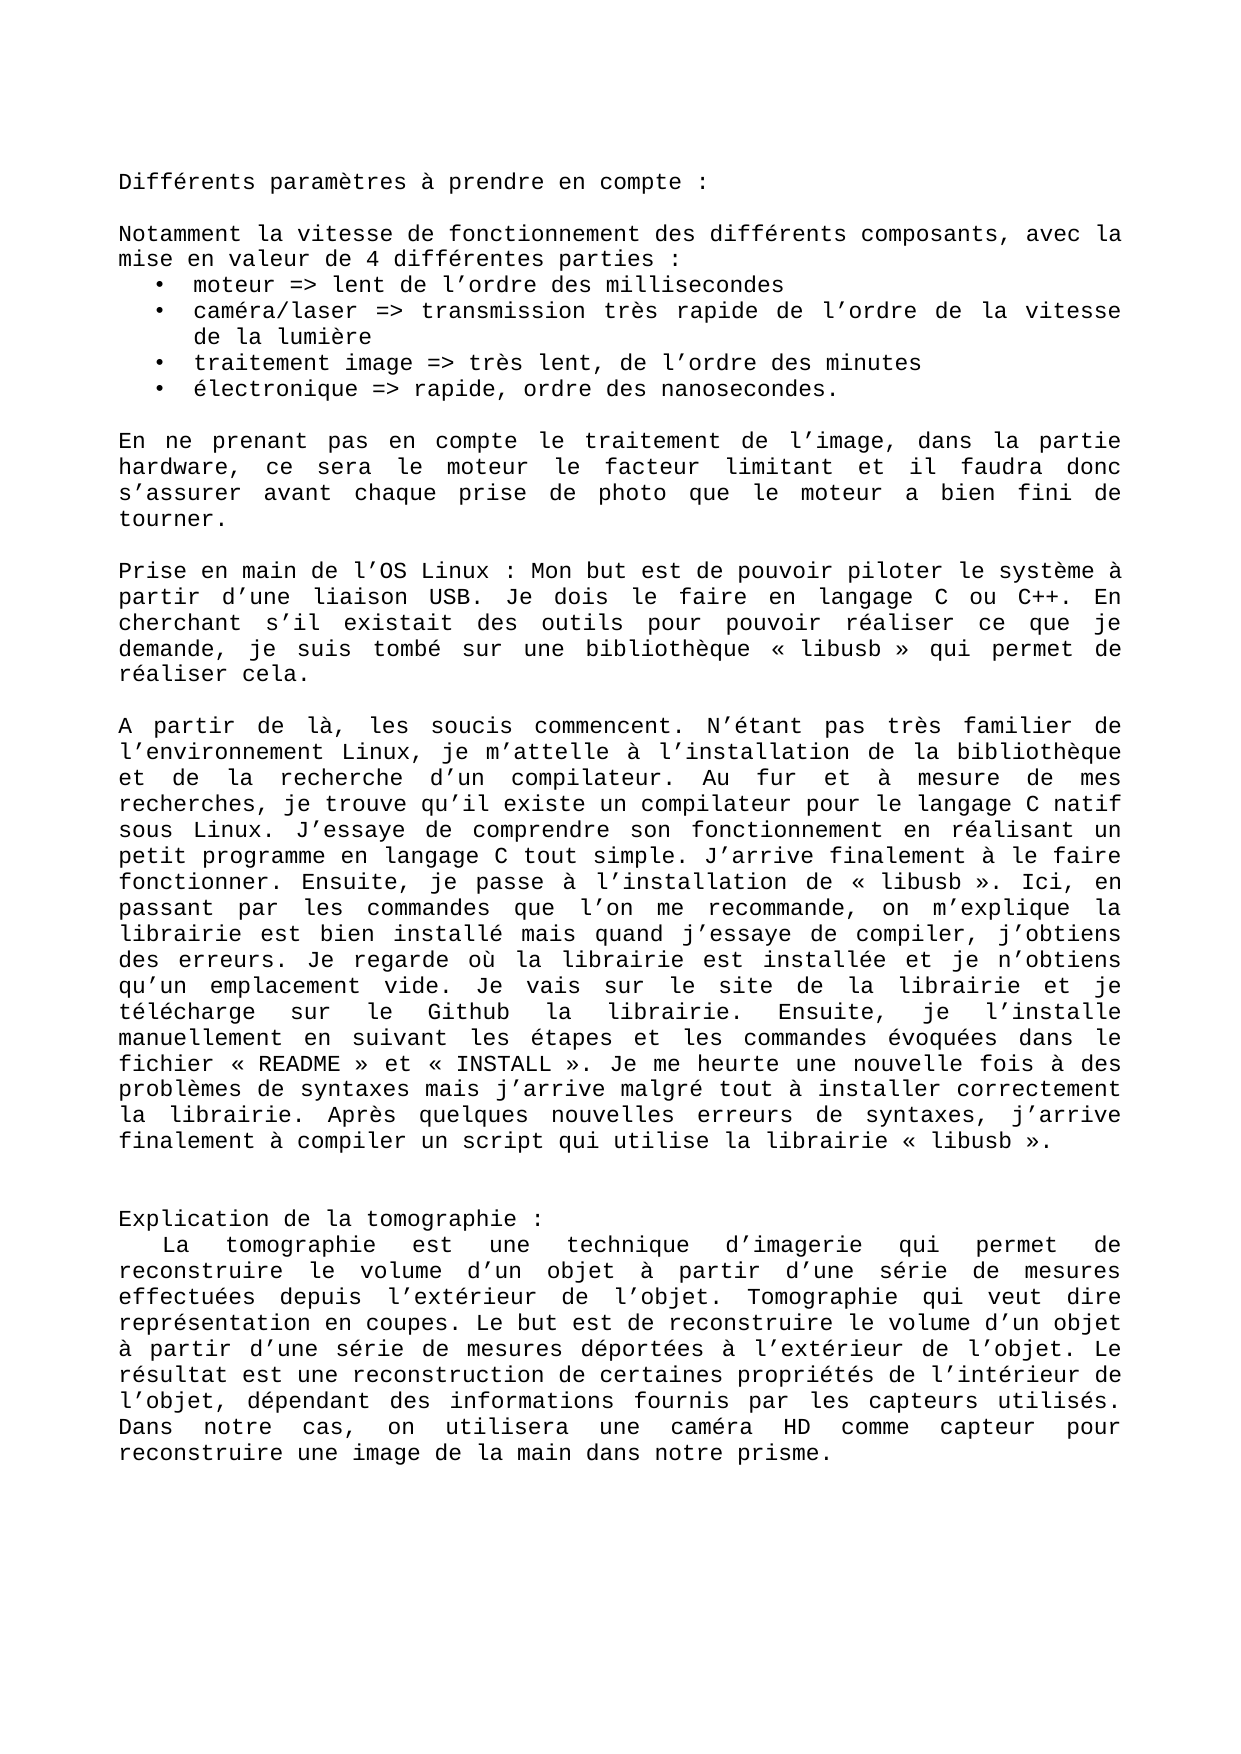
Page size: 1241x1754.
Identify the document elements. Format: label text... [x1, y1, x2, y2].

text Prise en main de l’OS Linux : Mon but est de pouvoir piloter le système à partir d’une liaison USB. Je dois le faire en langage C ou C++. En cherchant s’il existait des outils pour pouvoir réaliser ce que je demande, je suis tombé sur une bibliothèque « libusb » qui permet de réaliser cela. [118, 559, 1122, 689]
text La tomographie est une technique d’imagerie qui permet de reconstruire le volume d’un objet à partir d’une série de mesures effectuées depuis l’extérieur de l’objet. Tomographie qui veut dire représentation en coupes. Le but est de reconstruire le volume d’un objet à partir d’une série de mesures déportées à l’extérieur de l’objet. Le résultat est une reconstruction de certaines propriétés de l’intérieur de l’objet, dépendant des informations fournis par les capteurs utilisés. Dans notre cas, on utilisera une caméra HD comme capteur pour reconstruire une image de la main dans notre prisme. [118, 1233, 1122, 1467]
text En ne prenant pas en compte le traitement de l’image, dans la partie hardware, ce sera le moteur le facteur limitant et il faudra donc s’assurer avant chaque prise de photo que le moteur a bien fini de tourner. [118, 429, 1122, 533]
text Différents paramètres à prendre en compte : [118, 170, 1122, 196]
list caméra/laser => transmission très rapide de l’ordre de la vitesse de la lumière [156, 300, 1122, 352]
list moteur => lent de l’ordre des millisecondes [156, 274, 1122, 300]
text Explication de la tomographie : [118, 1207, 1122, 1233]
text Notamment la vitesse de fonctionnement des différents composants, avec la mise en valeur de 4 différentes parties : [118, 222, 1122, 274]
list traitement image => très lent, de l’ordre des minutes [156, 352, 1122, 377]
list électronique => rapide, ordre des nanosecondes. [156, 377, 1122, 403]
text A partir de là, les soucis commencent. N’étant pas très familier de l’environnement Linux, je m’attelle à l’installation de la bibliothèque et de la recherche d’un compilateur. Au fur et à mesure de mes recherches, je trouve qu’il existe un compilateur pour le langage C natif sous Linux. J’essaye de comprendre son fonctionnement en réalisant un petit programme en langage C tout simple. J’arrive finalement à le faire fonctionner. Ensuite, je passe à l’installation de « libusb ». Ici, en passant par les commandes que l’on me recommande, on m’explique la librairie est bien installé mais quand j’essaye de compiler, j’obtiens des erreurs. Je regarde où la librairie est installée et je n’obtiens qu’un emplacement vide. Je vais sur le site de la librairie et je télécharge sur le Github la librairie. Ensuite, je l’installe manuellement en suivant les étapes et les commandes évoquées dans le fichier « README » et « INSTALL ». Je me heurte une nouvelle fois à des problèmes de syntaxes mais j’arrive malgré tout à installer correctement la librairie. Après quelques nouvelles erreurs de syntaxes, j’arrive finalement à compiler un script qui utilise la librairie « libusb ». [118, 715, 1122, 1156]
